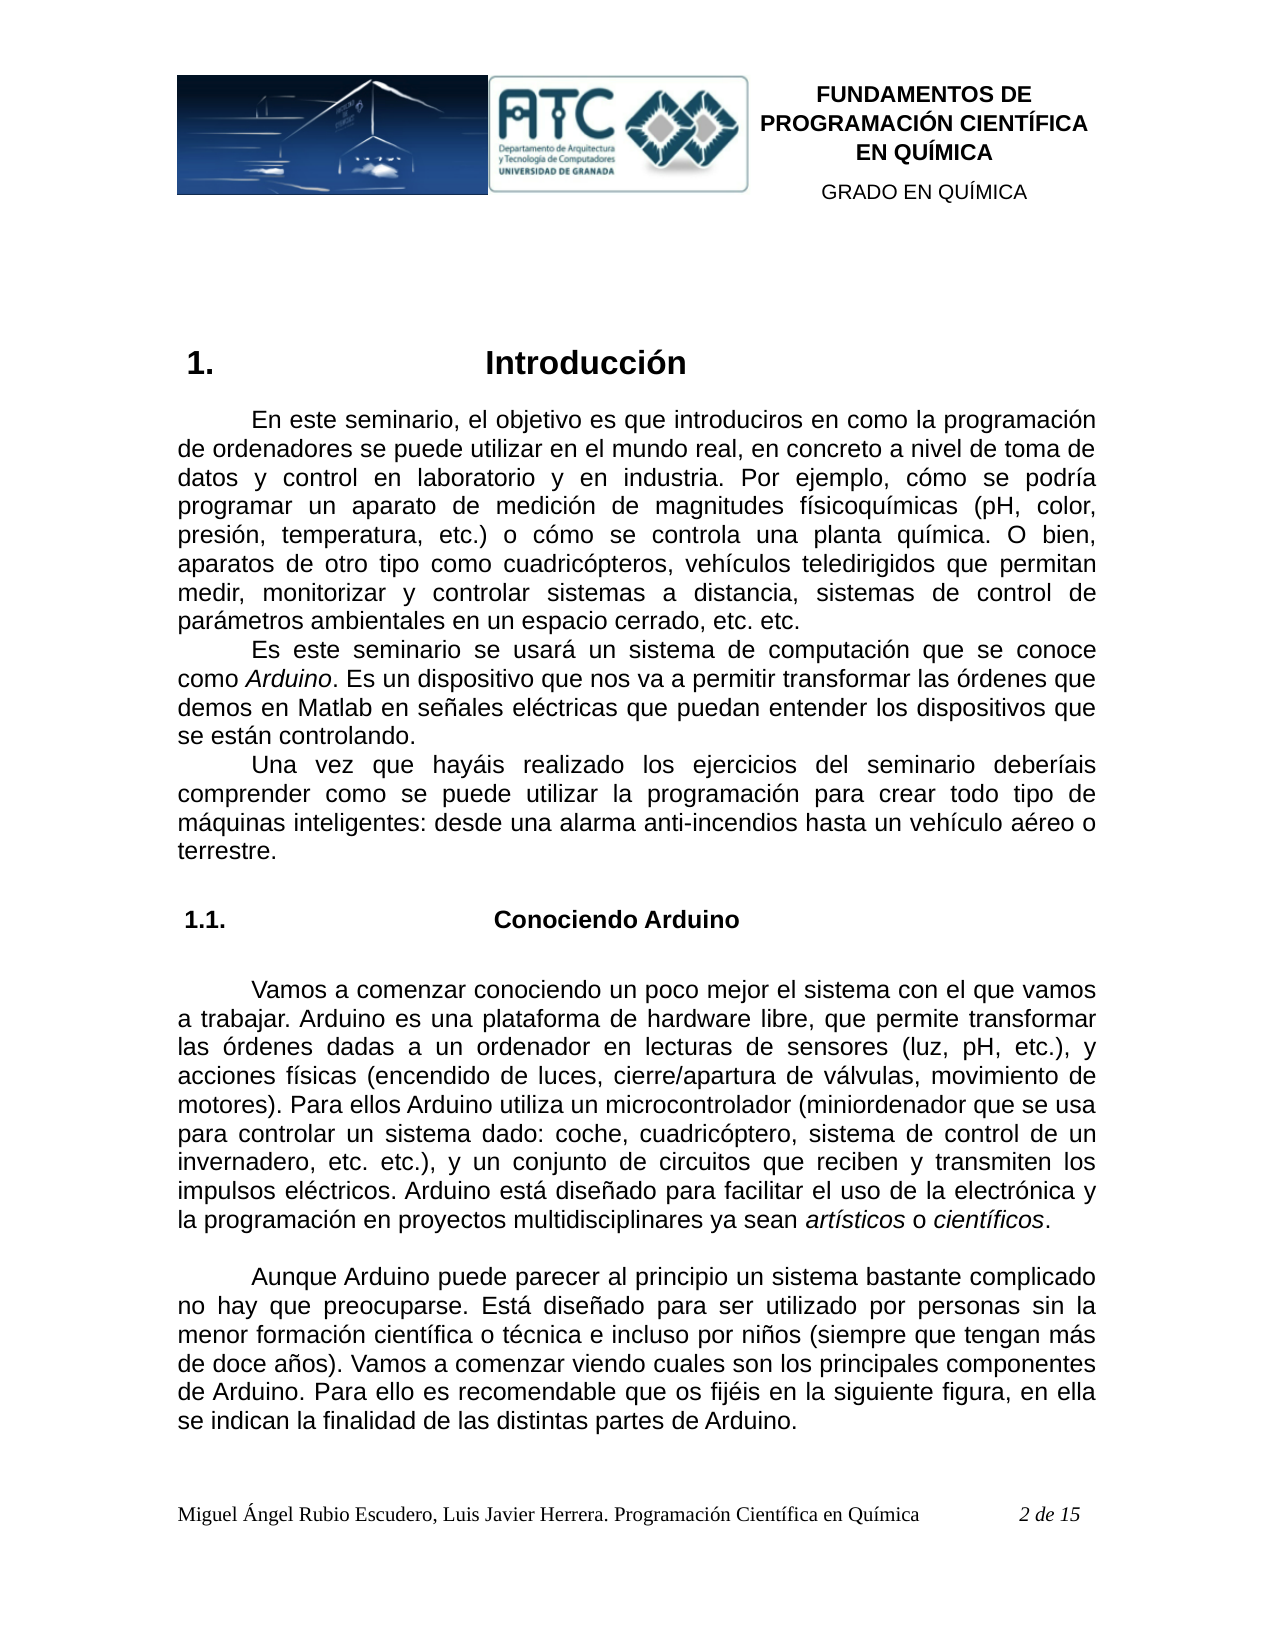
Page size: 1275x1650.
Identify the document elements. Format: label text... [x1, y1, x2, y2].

text Una vez que hayáis realizado los ejercicios del seminario deberíais comprender como se puede utilizar la programación para crear todo tipo de máquinas inteligentes: desde una alarma anti-incendios hasta un vehículo aéreo o terrestre. [177, 750, 1098, 865]
subtitle Conociendo Arduino [177, 906, 1098, 934]
text En este seminario, el objetivo es que introduciros en como la programación de ordenadores se puede utilizar en el mundo real, en concreto a nivel de toma de datos y control en laboratorio y en industria. Por ejemplo, cómo se podría programar un aparato de medición de magnitudes físicoquímicas (pH, color, presión, temperatura, etc.) o cómo se controla una planta química. O bien, aparatos de otro tipo como cuadricópteros, vehículos teledirigidos que permitan medir, monitorizar y controlar sistemas a distancia, sistemas de control de parámetros ambientales en un espacio cerrado, etc. etc. [177, 405, 1098, 635]
text Vamos a comenzar conociendo un poco mejor el sistema con el que vamos a trabajar. Arduino es una plataforma de hardware libre, que permite transformar las órdenes dadas a un ordenador en lecturas de sensores (luz, pH, etc.), y acciones físicas (encendido de luces, cierre/apartura de válvulas, movimiento de motores). Para ellos Arduino utiliza un microcontrolador (miniordenador que se usa para controlar un sistema dado: coche, cuadricóptero, sistema de control de un invernadero, etc. etc.), y un conjunto de circuitos que reciben y transmiten los impulsos eléctricos. Arduino está diseñado para facilitar el uso de la electrónica y la programación en proyectos multidisciplinares ya sean artísticos o científicos. [177, 975, 1098, 1233]
subtitle Introducción [177, 343, 1098, 381]
picture [177, 74, 751, 195]
text Es este seminario se usará un sistema de computación que se conoce como Arduino. Es un dispositivo que nos va a permitir transformar las órdenes que demos en Matlab en señales eléctricas que puedan entender los dispositivos que se están controlando. [177, 635, 1098, 750]
text Aunque Arduino puede parecer al principio un sistema bastante complicado no hay que preocuparse. Está diseñado para ser utilizado por personas sin la menor formación científica o técnica e incluso por niños (siempre que tengan más de doce años). Vamos a comenzar viendo cuales son los principales componentes de Arduino. Para ello es recomendable que os fijéis en la siguiente figura, en ella se indican la finalidad de las distintas partes de Arduino. [177, 1262, 1098, 1435]
